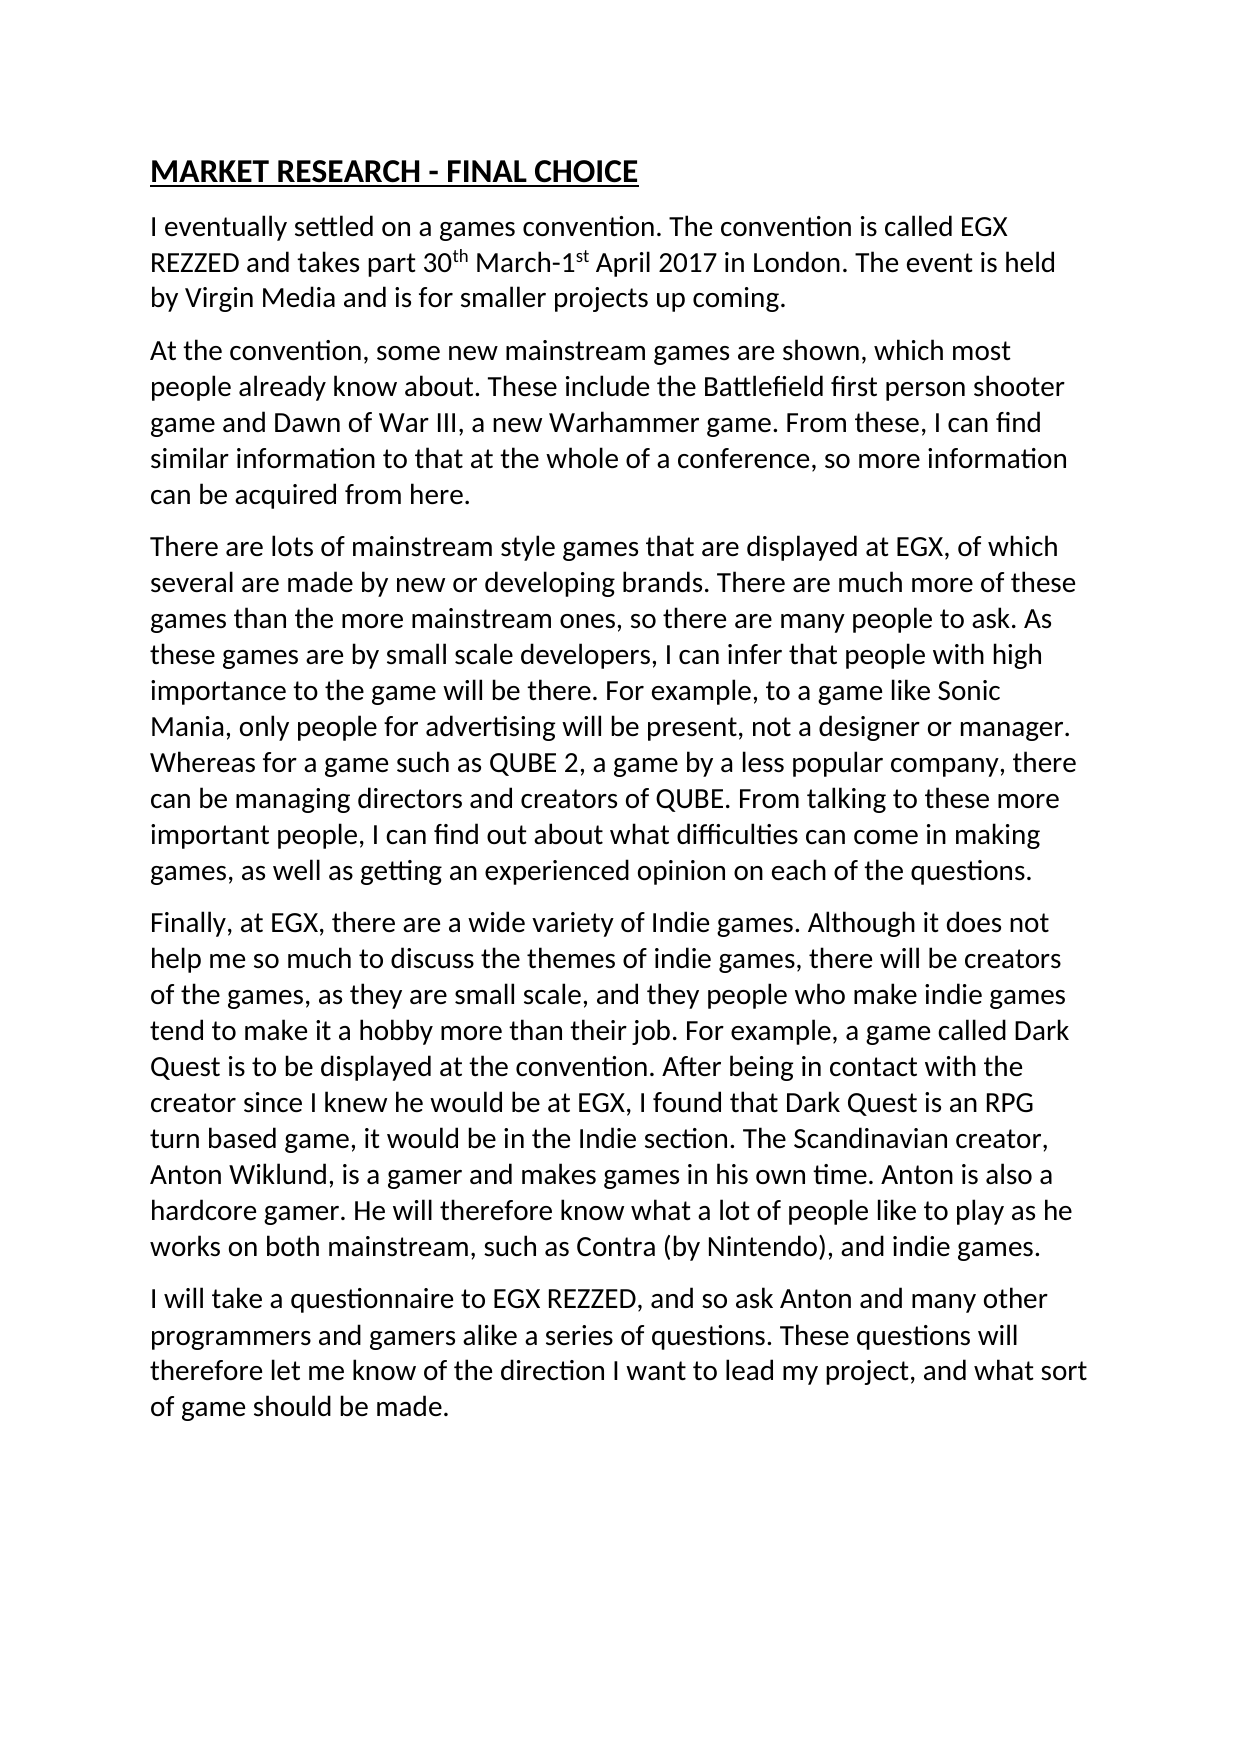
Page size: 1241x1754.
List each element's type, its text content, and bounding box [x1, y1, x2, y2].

text MARKET RESEARCH - FINAL CHOICE [150, 150, 1090, 191]
text There are lots of mainstream style games that are displayed at EGX, of which several are made by new or developing brands. There are much more of these games than the more mainstream ones, so there are many people to ask. As these games are by small scale developers, I can infer that people with high importance to the game will be there. For example, to a game like Sonic Mania, only people for advertising will be present, not a designer or manager. Whereas for a game such as QUBE 2, a game by a less popular company, there can be managing directors and creators of QUBE. From talking to these more important people, I can find out about what difficulties can come in making games, as well as getting an experienced opinion on each of the questions. [150, 528, 1090, 888]
text I will take a questionnaire to EGX REZZED, and so ask Anton and many other programmers and gamers alike a series of questions. These questions will therefore let me know of the direction I want to lead my project, and what sort of game should be made. [150, 1281, 1090, 1424]
text I eventually settled on a games convention. The convention is called EGX REZZED and takes part 30th March-1st April 2017 in London. The event is held by Virgin Media and is for smaller projects up coming. [150, 208, 1090, 315]
text Finally, at EGX, there are a wide variety of Indie games. Although it does not help me so much to discuss the themes of indie games, there will be creators of the games, as they are small scale, and they people who make indie games tend to make it a hobby more than their job. For example, a game called Dark Quest is to be displayed at the convention. After being in contact with the creator since I knew he would be at EGX, I found that Dark Quest is an RPG turn based game, it would be in the Indie section. The Scandinavian creator, Anton Wiklund, is a gamer and makes games in his own time. Anton is also a hardcore gamer. He will therefore know what a lot of people like to play as he works on both mainstream, such as Contra (by Nintendo), and indie games. [150, 904, 1090, 1264]
text At the convention, some new mainstream games are shown, which most people already know about. These include the Battlefield first person shooter game and Dawn of War III, a new Warhammer game. From these, I can find similar information to that at the whole of a conference, so more information can be acquired from here. [150, 332, 1090, 512]
